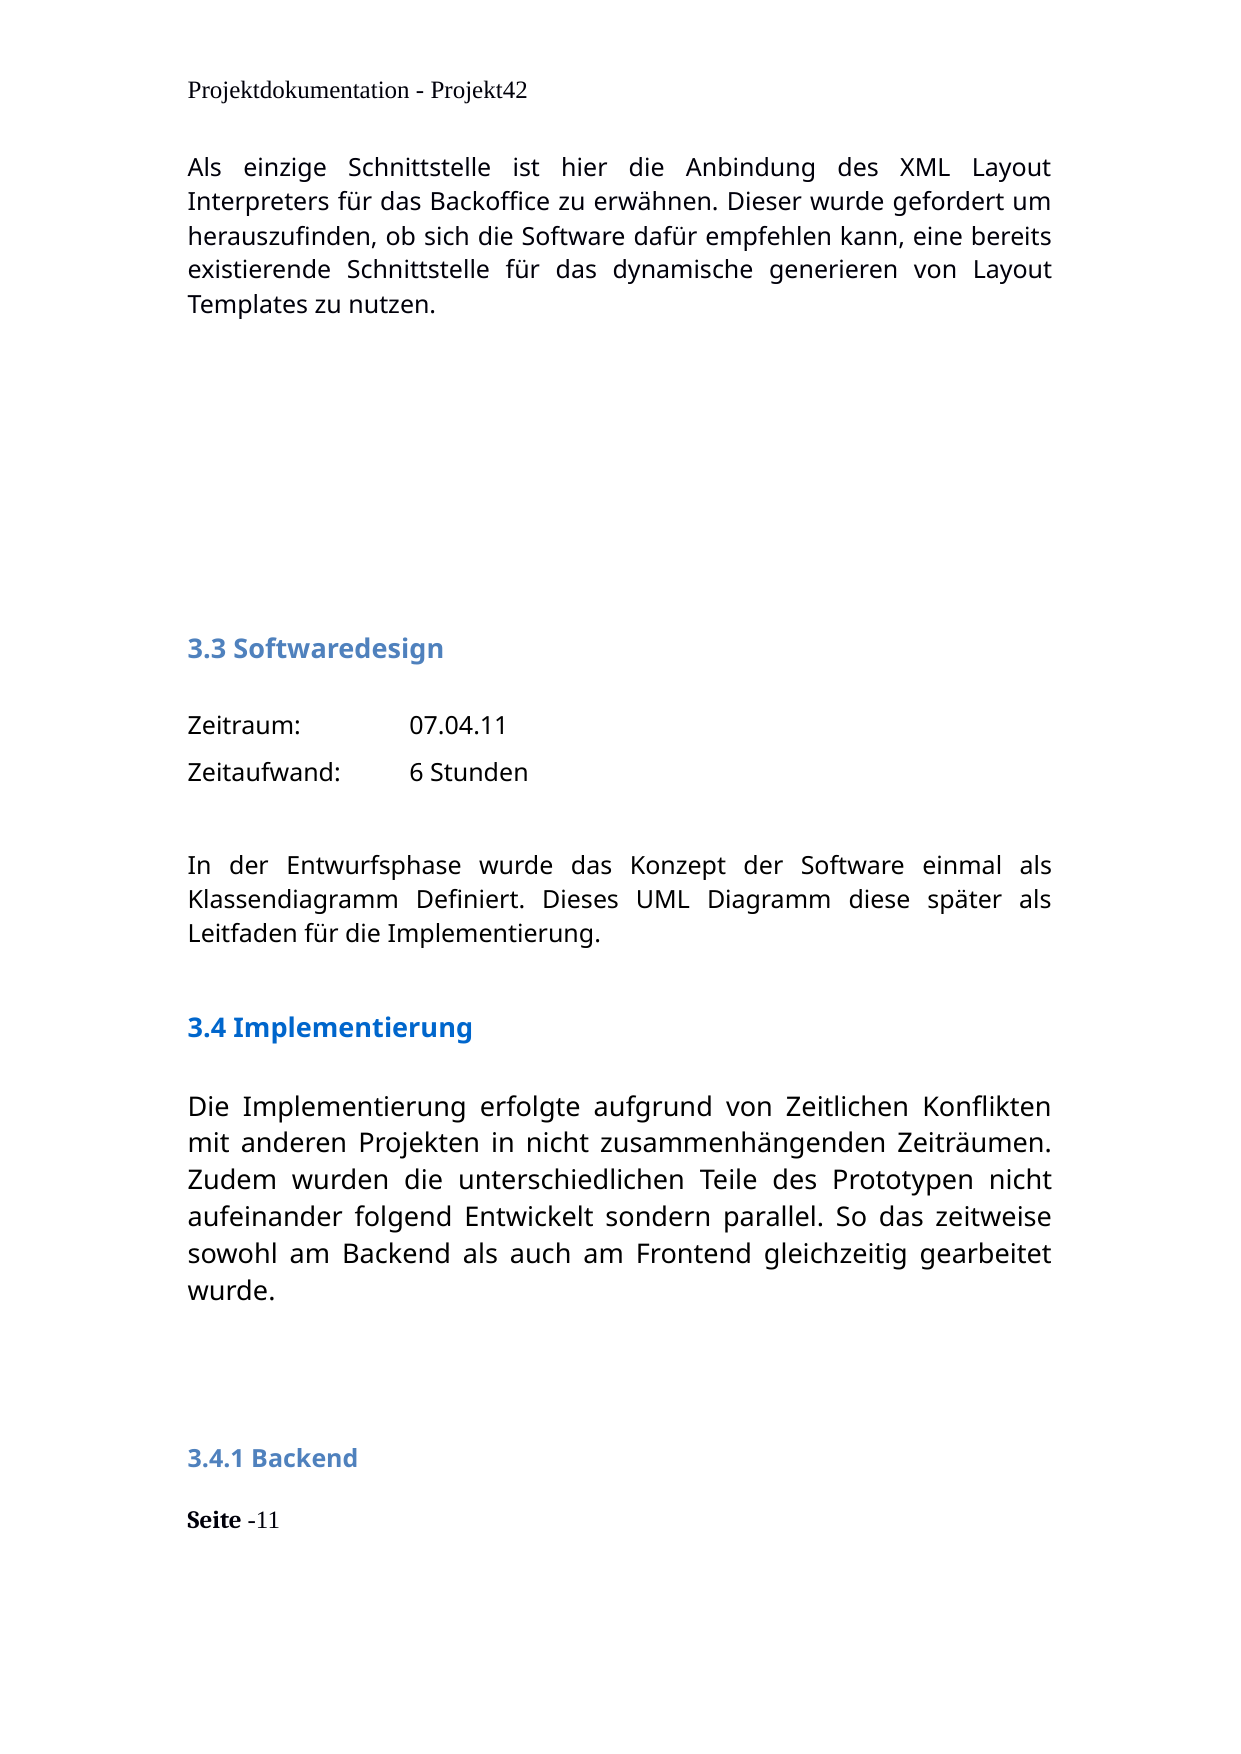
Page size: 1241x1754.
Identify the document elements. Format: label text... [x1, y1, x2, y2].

text 3.4 Implementierung [187, 1009, 1053, 1046]
subtitle 3.3 Softwaredesign [187, 630, 1053, 667]
text Zeitraum: 07.04.11 [187, 708, 1053, 742]
subtitle 3.4.1 Backend [187, 1440, 1053, 1474]
text Als einzige Schnittstelle ist hier die Anbindung des XML Layout Interpreters für das Backoffice zu erwähnen. Dieser wurde gefordert um herauszufinden, ob sich die Software dafür empfehlen kann, eine bereits existierende Schnittstelle für das dynamische generieren von Layout Templates zu nutzen. [187, 150, 1053, 320]
text Die Implementierung erfolgte aufgrund von Zeitlichen Konflikten mit anderen Projekten in nicht zusammenhängenden Zeiträumen. Zudem wurden die unterschiedlichen Teile des Prototypen nicht aufeinander folgend Entwickelt sondern parallel. So das zeitweise sowohl am Backend als auch am Frontend gleichzeitig gearbeitet wurde. [187, 1087, 1053, 1308]
text In der Entwurfsphase wurde das Konzept der Software einmal als Klassendiagramm Definiert. Dieses UML Diagramm diese später als Leitfaden für die Implementierung. [187, 848, 1053, 950]
text Zeitaufwand: 6 Stunden [187, 754, 1053, 789]
